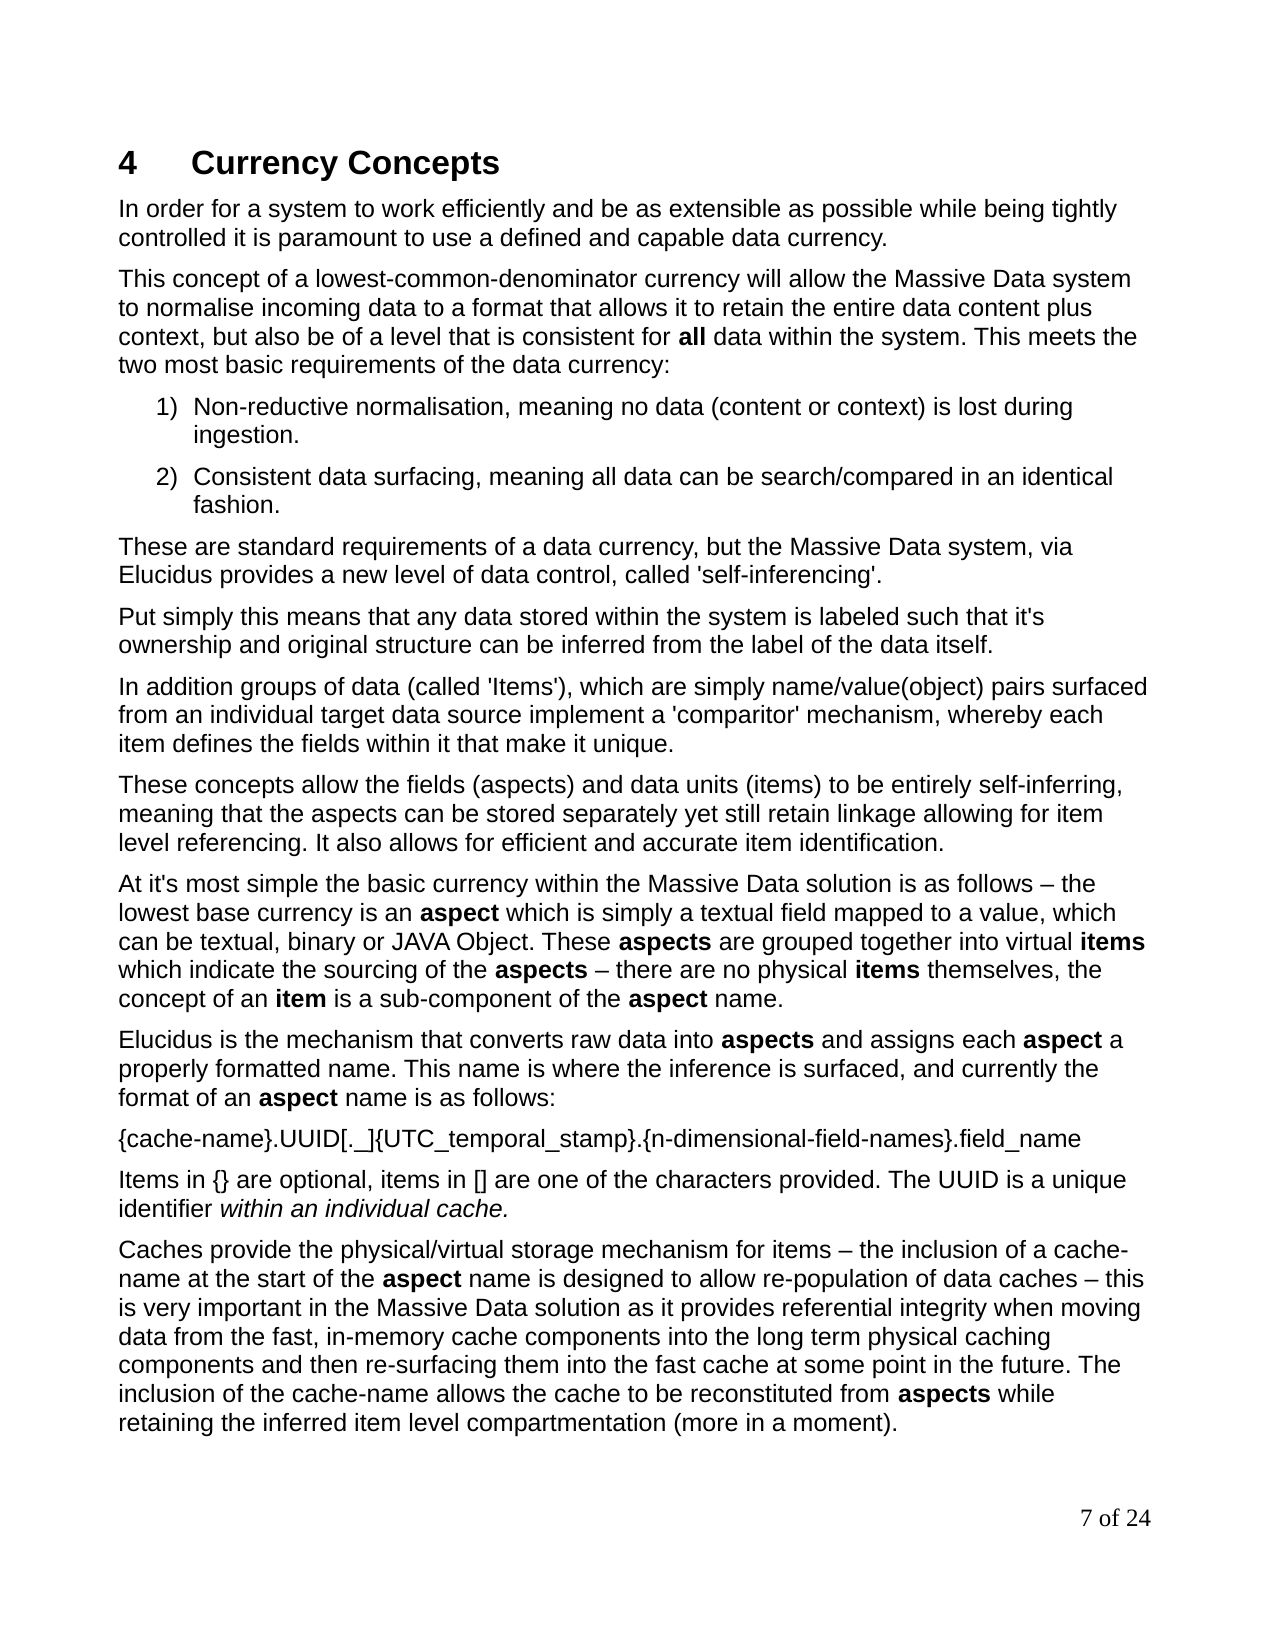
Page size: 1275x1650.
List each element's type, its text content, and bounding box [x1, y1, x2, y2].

text This concept of a lowest-common-denominator currency will allow the Massive Data system to normalise incoming data to a format that allows it to retain the entire data content plus context, but also be of a level that is consistent for all data within the system. This meets the two most basic requirements of the data currency: [118, 264, 1157, 379]
text At it's most simple the basic currency within the Massive Data solution is as follows – the lowest base currency is an aspect which is simply a textual field mapped to a value, which can be textual, binary or JAVA Object. These aspects are grouped together into virtual items which indicate the sourcing of the aspects – there are no physical items themselves, the concept of an item is a sub-component of the aspect name. [118, 869, 1157, 1013]
text In order for a system to work efficiently and be as extensible as possible while being tightly controlled it is paramount to use a defined and capable data currency. [118, 194, 1157, 252]
text Items in {} are optional, items in [] are one of the characters provided. The UUID is a unique identifier within an individual cache. [118, 1166, 1157, 1223]
text {cache-name}.UUID[._]{UTC_temporal_stamp}.{n-dimensional-field-names}.field_name [118, 1124, 1157, 1153]
list Non-reductive normalisation, meaning no data (content or context) is lost during ingestion. [156, 392, 1157, 449]
text These are standard requirements of a data currency, but the Massive Data system, via Elucidus provides a new level of data control, called 'self-inferencing'. [118, 532, 1157, 589]
text In addition groups of data (called 'Items'), which are simply name/value(object) pairs surfaced from an individual target data source implement a 'comparitor' mechanism, whereby each item defines the fields within it that make it unique. [118, 672, 1157, 758]
list Consistent data surfacing, meaning all data can be search/compared in an identical fashion. [156, 462, 1157, 519]
text Put simply this means that any data stored within the system is labeled such that it's ownership and original structure can be inferred from the label of the data itself. [118, 602, 1157, 659]
text These concepts allow the fields (aspects) and data units (items) to be entirely self-inferring, meaning that the aspects can be stored separately yet still retain linkage allowing for item level referencing. It also allows for efficient and accurate item identification. [118, 771, 1157, 857]
text Elucidus is the mechanism that converts raw data into aspects and assigns each aspect a properly formatted name. This name is where the inference is surfaced, and currently the format of an aspect name is as follows: [118, 1026, 1157, 1112]
subtitle Currency Concepts [118, 143, 1157, 182]
text Caches provide the physical/virtual storage mechanism for items – the inclusion of a cache-name at the start of the aspect name is designed to allow re-population of data caches – this is very important in the Massive Data solution as it provides referential integrity when moving data from the fast, in-memory cache components into the long term physical caching components and then re-surfacing them into the fast cache at some point in the future. The inclusion of the cache-name allows the cache to be reconstituted from aspects while retaining the inferred item level compartmentation (more in a moment). [118, 1236, 1157, 1437]
